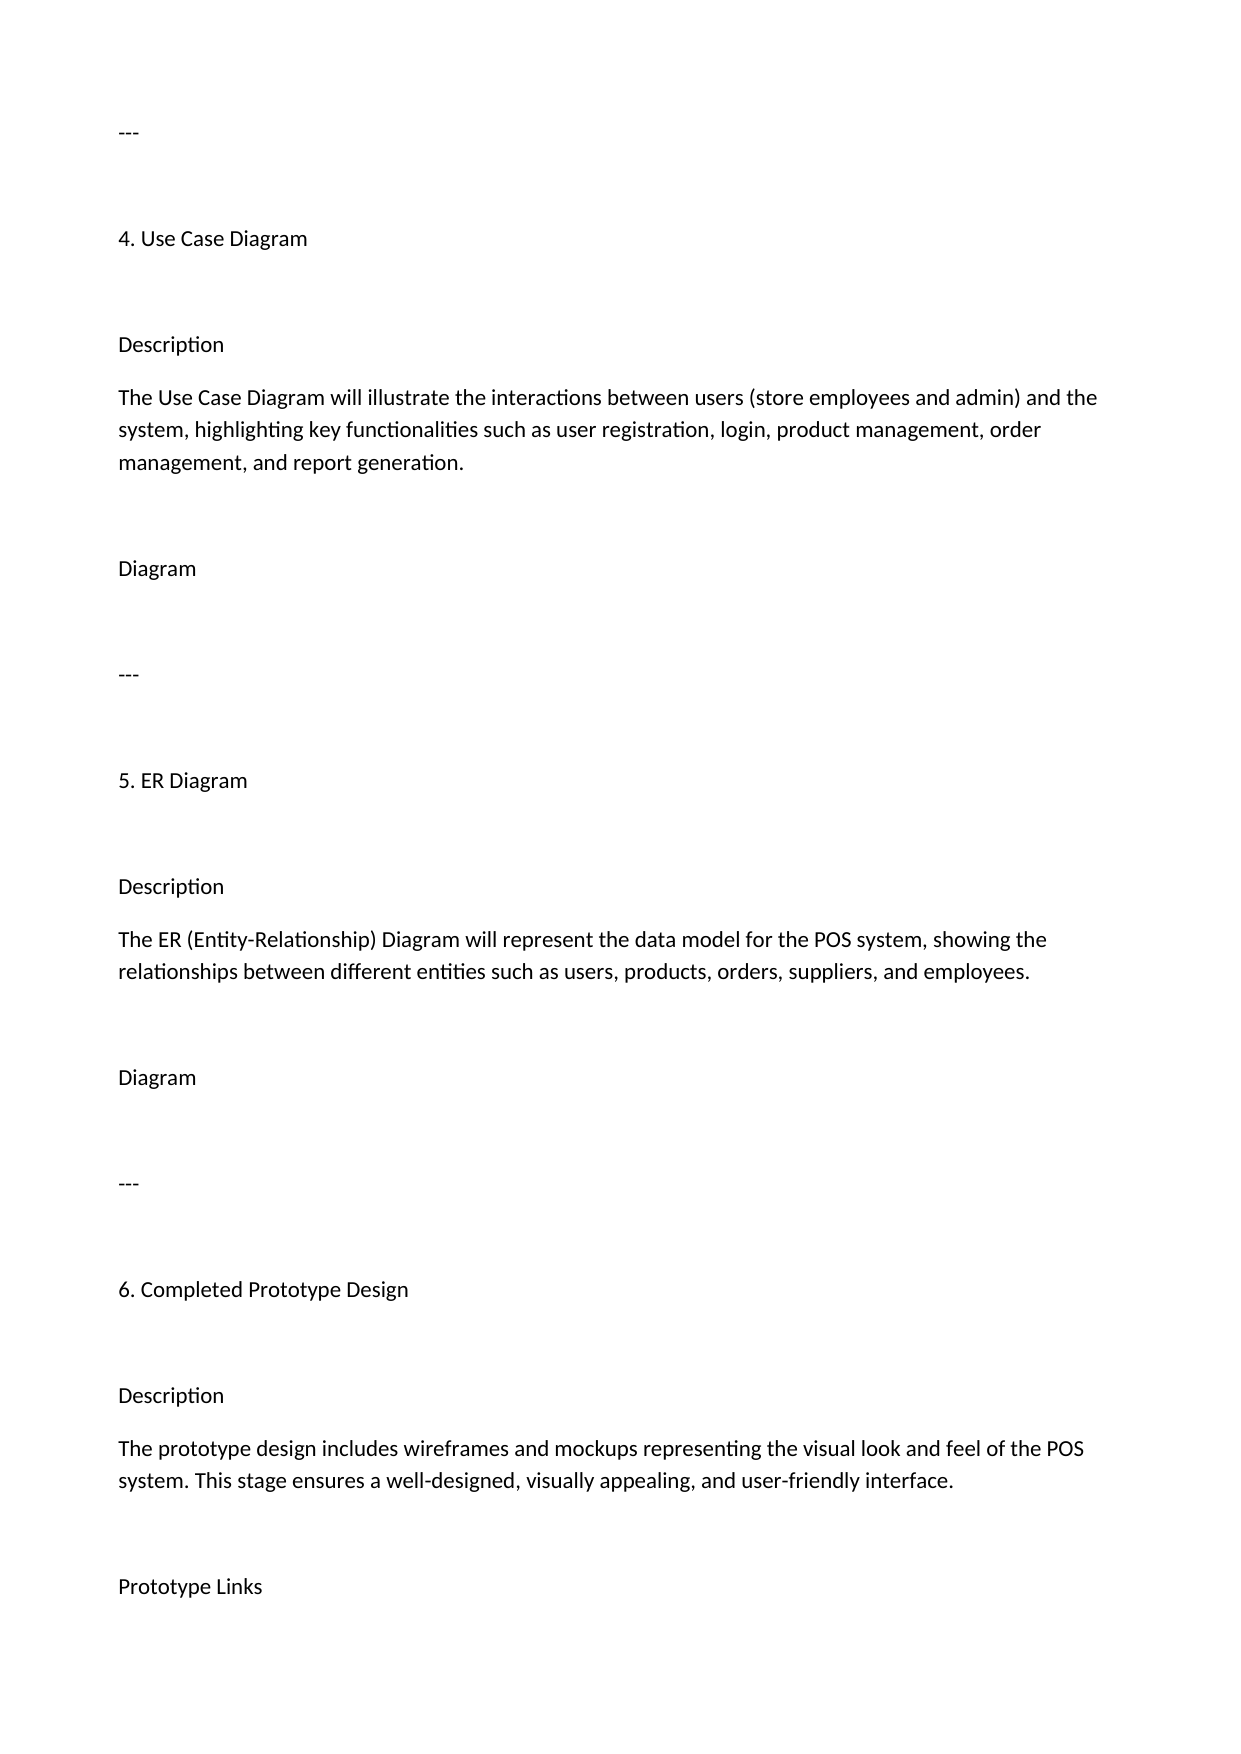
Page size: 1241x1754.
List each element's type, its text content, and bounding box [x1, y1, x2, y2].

text The ER (Entity-Relationship) Diagram will represent the data model for the POS system, showing the relationships between different entities such as users, products, orders, suppliers, and employees. [118, 925, 1122, 985]
text 4. Use Case Diagram [118, 224, 1122, 252]
text --- [118, 1169, 1122, 1197]
text The prototype design includes wireframes and mockups representing the visual look and feel of the POS system. This stage ensures a well-designed, visually appealing, and user-friendly interface. [118, 1434, 1122, 1494]
text --- [118, 660, 1122, 688]
text 6. Completed Prototype Design [118, 1275, 1122, 1303]
text Diagram [118, 1063, 1122, 1091]
text Diagram [118, 554, 1122, 582]
text Description [118, 872, 1122, 900]
text Prototype Links [118, 1572, 1122, 1600]
text Description [118, 330, 1122, 358]
text Description [118, 1381, 1122, 1409]
text The Use Case Diagram will illustrate the interactions between users (store employees and admin) and the system, highlighting key functionalities such as user registration, login, product management, order management, and report generation. [118, 383, 1122, 476]
text 5. ER Diagram [118, 766, 1122, 794]
text --- [118, 118, 1122, 146]
